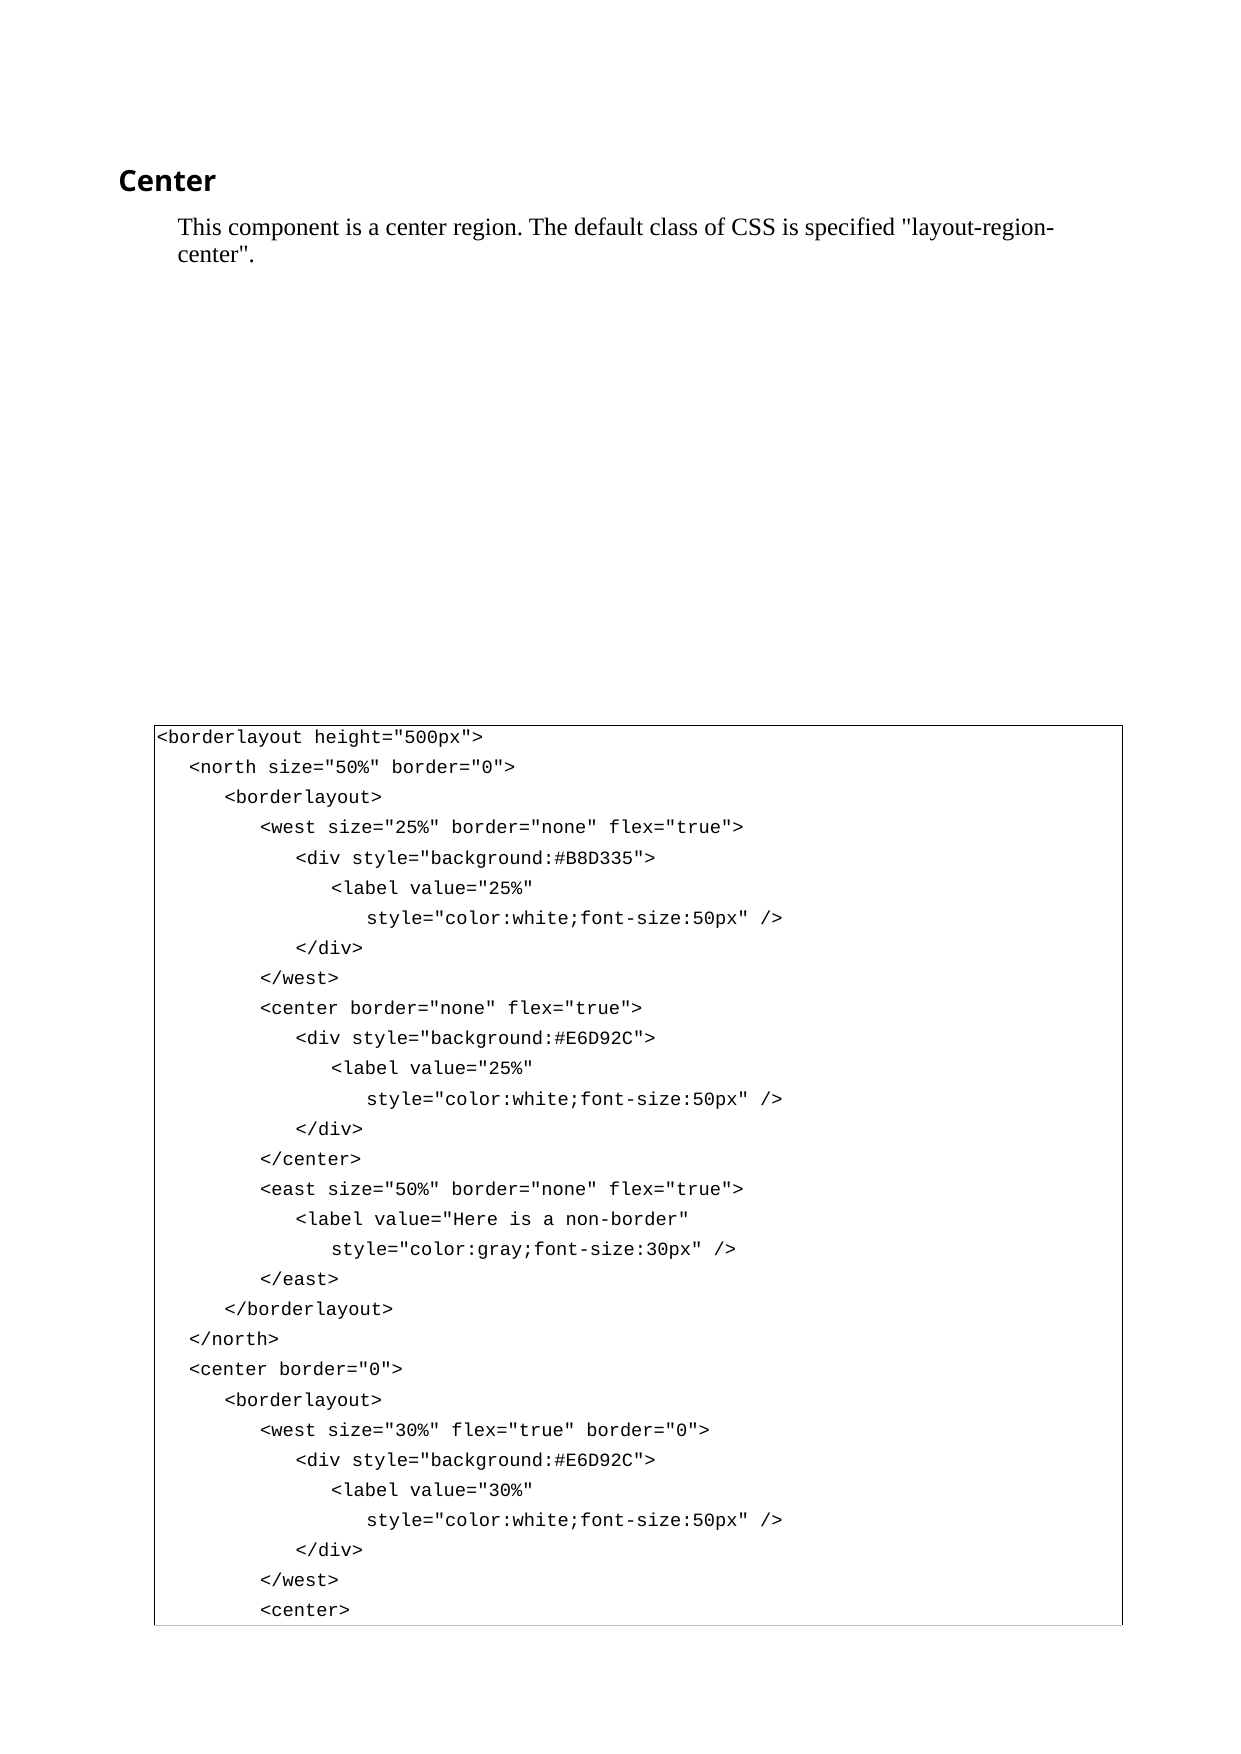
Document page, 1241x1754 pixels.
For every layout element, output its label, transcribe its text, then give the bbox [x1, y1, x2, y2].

text </north> [155, 1327, 1122, 1351]
text <west size="30%" flex="true" border="0"> [155, 1417, 1122, 1442]
text </div> [155, 1538, 1122, 1562]
text <label value="25%" [155, 1056, 1122, 1080]
text <label value="Here is a non-border" [155, 1207, 1122, 1231]
text </west> [155, 1568, 1122, 1592]
text <center border="0"> [155, 1357, 1122, 1381]
text </div> [155, 936, 1122, 960]
text </borderlayout> [155, 1297, 1122, 1321]
text </div> [155, 1116, 1122, 1141]
text This component is a center region. The default class of CSS is specified "layout-region-center". [177, 213, 1122, 268]
text style="color:gray;font-size:30px" /> [155, 1237, 1122, 1261]
text <east size="50%" border="none" flex="true"> [155, 1177, 1122, 1201]
text style="color:white;font-size:50px" /> [155, 906, 1122, 930]
text </center> [155, 1146, 1122, 1171]
text <west size="25%" border="none" flex="true"> [155, 815, 1122, 839]
text <borderlayout> [155, 1387, 1122, 1412]
subtitle Center [118, 161, 1122, 200]
text <north size="50%" border="0"> [155, 755, 1122, 779]
text <label value="25%" [155, 876, 1122, 900]
text <center> [155, 1598, 1122, 1625]
text <div style="background:#E6D92C"> [155, 1447, 1122, 1472]
text <borderlayout> [155, 785, 1122, 809]
text style="color:white;font-size:50px" /> [155, 1086, 1122, 1111]
text <div style="background:#E6D92C"> [155, 1026, 1122, 1050]
text <borderlayout height="500px"> [155, 726, 1122, 749]
text style="color:white;font-size:50px" /> [155, 1508, 1122, 1532]
text <center border="none" flex="true"> [155, 996, 1122, 1020]
text <label value="30%" [155, 1478, 1122, 1502]
text <div style="background:#B8D335"> [155, 845, 1122, 870]
text </east> [155, 1267, 1122, 1291]
text </west> [155, 966, 1122, 990]
